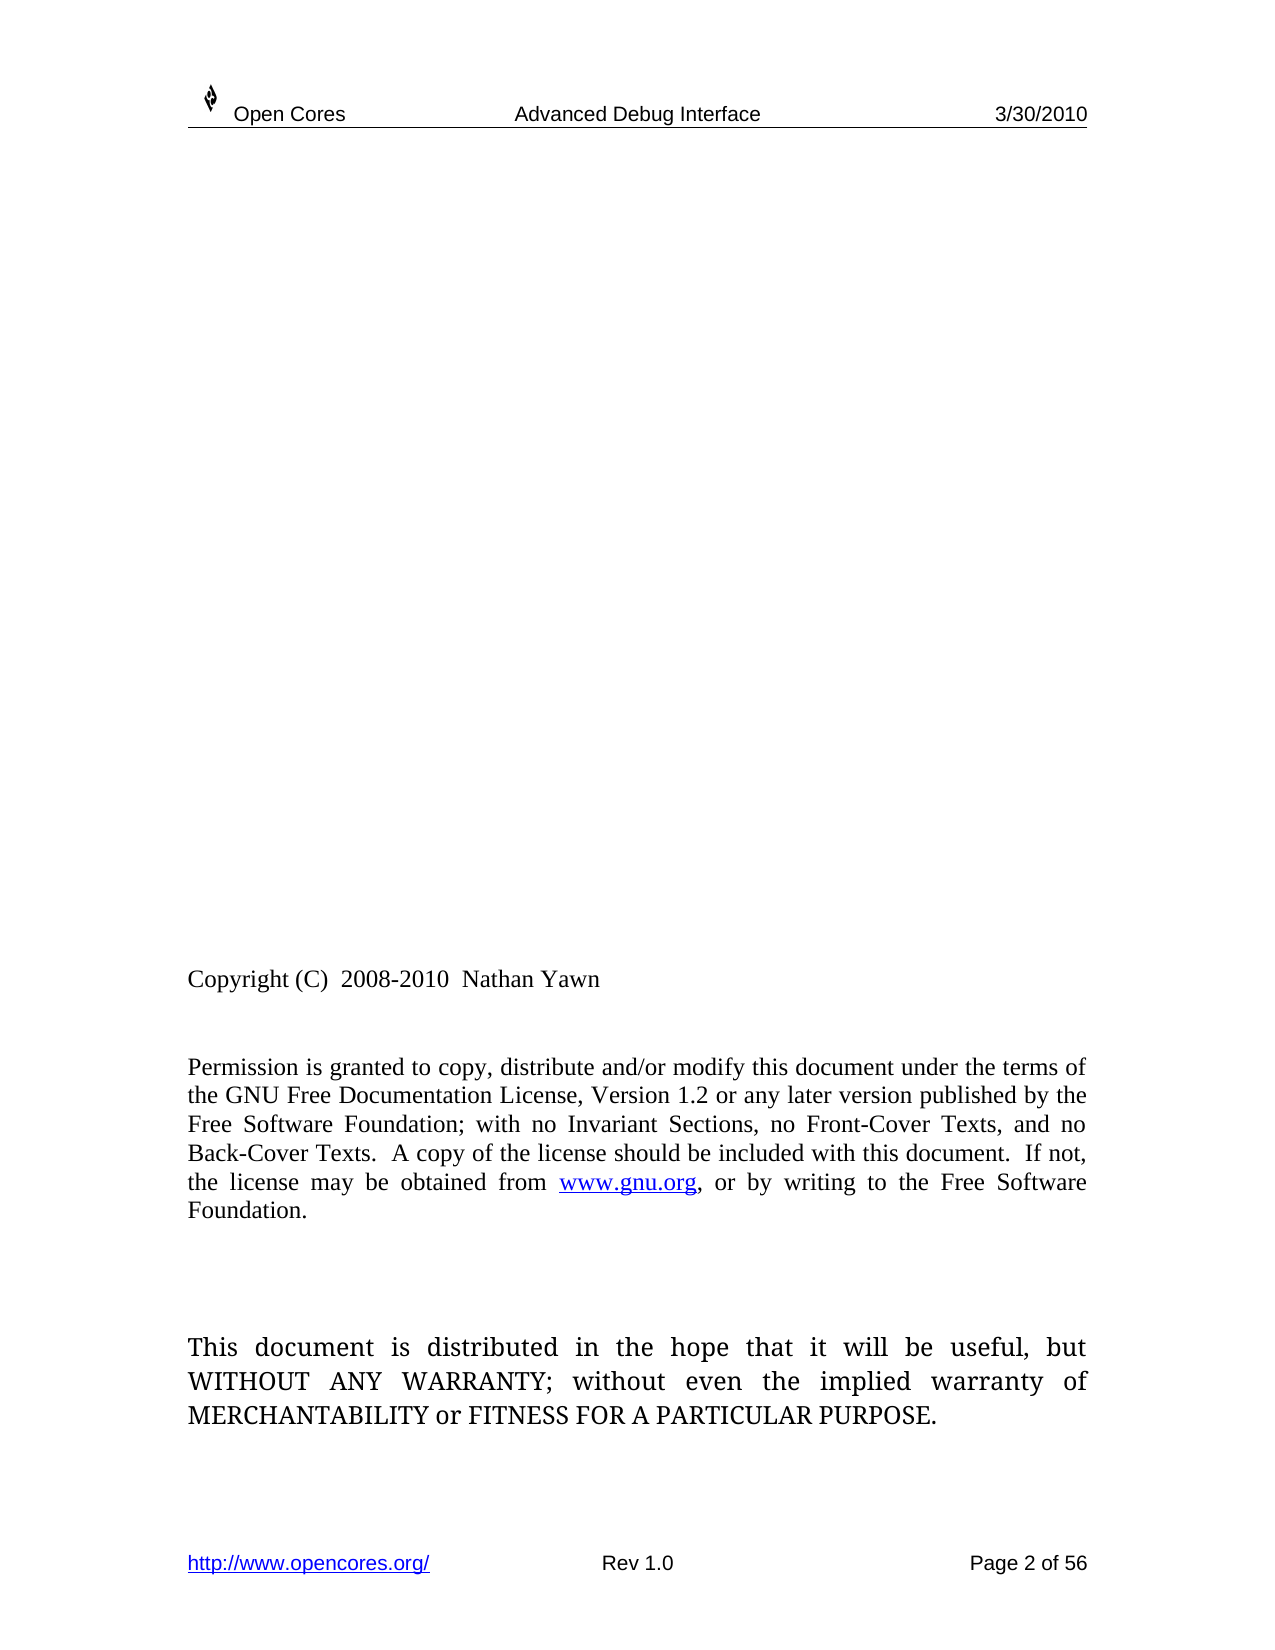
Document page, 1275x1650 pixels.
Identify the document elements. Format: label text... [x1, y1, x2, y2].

text This document is distributed in the hope that it will be useful, but WITHOUT ANY WARRANTY; without even the implied warranty of MERCHANTABILITY or FITNESS FOR A PARTICULAR PURPOSE. [187, 1330, 1087, 1432]
text Copyright (C) 2008-2010 Nathan Yawn [187, 964, 1087, 992]
text Permission is granted to copy, distribute and/or modify this document under the terms of the GNU Free Documentation License, Version 1.2 or any later version published by the Free Software Foundation; with no Invariant Sections, no Front-Cover Texts, and no Back-Cover Texts. A copy of the license should be included with this document. If not, the license may be obtained from www.gnu.org, or by writing to the Free Software Foundation. [187, 1052, 1087, 1224]
